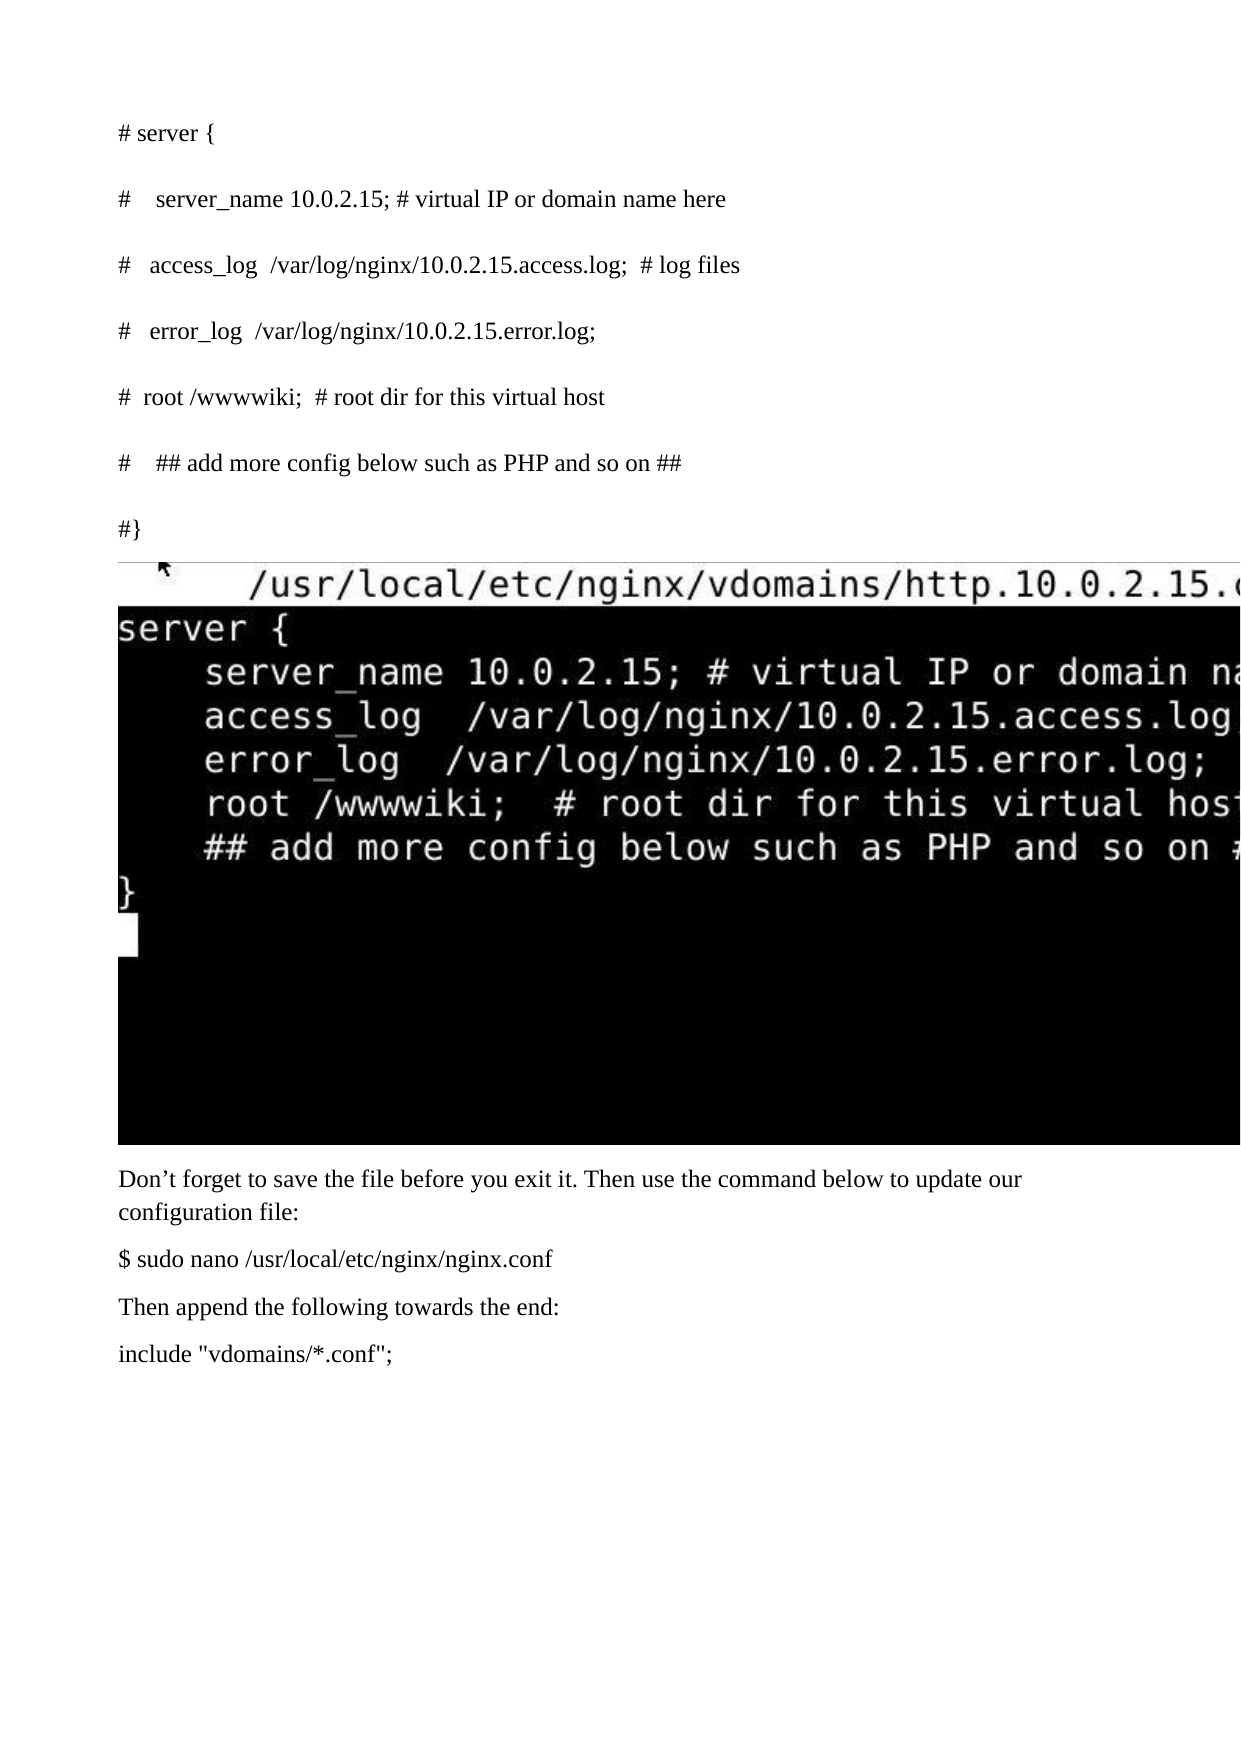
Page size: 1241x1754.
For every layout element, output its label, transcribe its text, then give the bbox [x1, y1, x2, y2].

text Then append the following towards the end: [118, 1292, 1122, 1321]
picture [118, 562, 1241, 1145]
text $ sudo nano /usr/local/etc/nginx/nginx.conf [118, 1244, 1122, 1273]
text Don’t forget to save the file before you exit it. Then use the command below to update our configuration file: [118, 1164, 1122, 1225]
text include "vdomains/*.conf"; [118, 1339, 1122, 1368]
text # server { # server_name 10.0.2.15; # virtual IP or domain name here # access_log /var/log/nginx/10.0.2.15.access.log; # log files # error_log /var/log/nginx/10.0.2.15.error.log; # root /wwwwiki; # root dir for this virtual host # ## add more config below such as PHP and so on ## #} [118, 118, 1122, 543]
